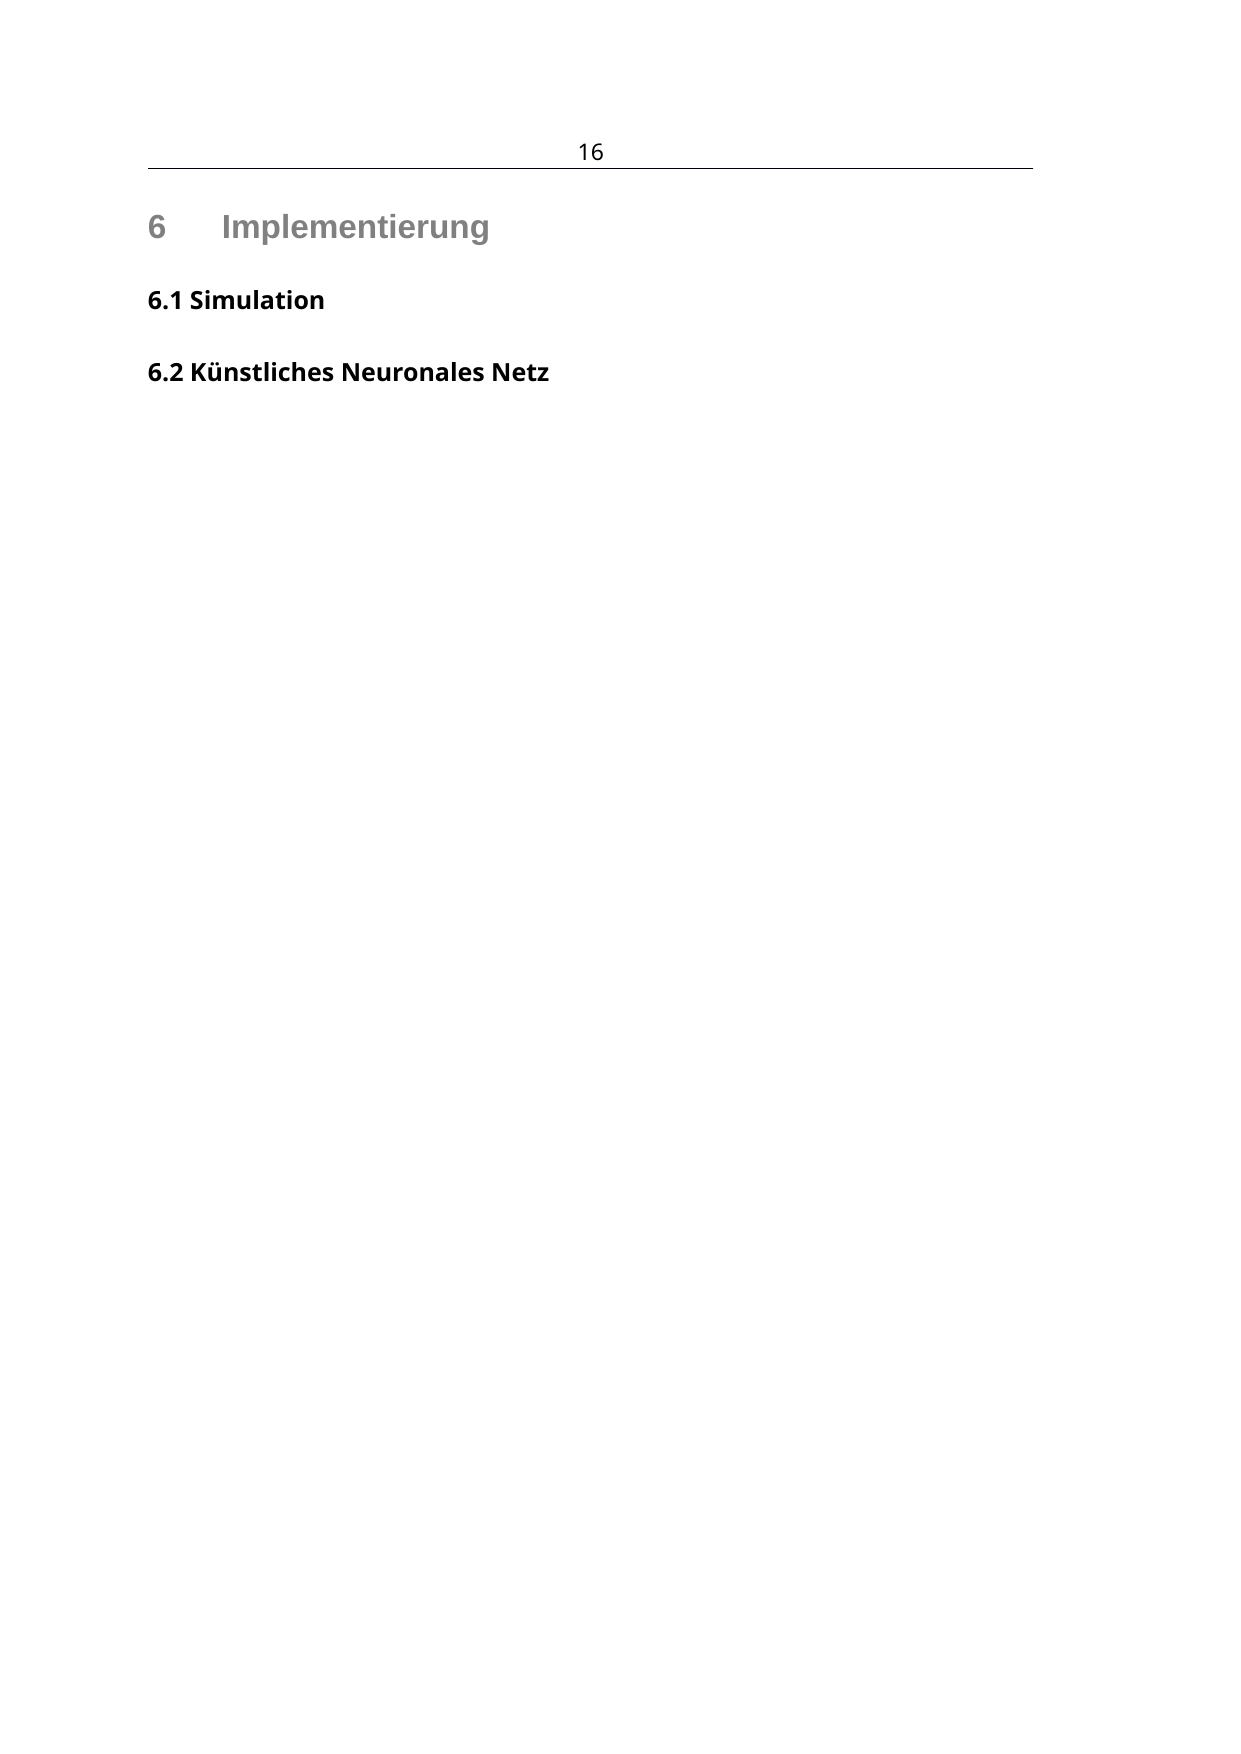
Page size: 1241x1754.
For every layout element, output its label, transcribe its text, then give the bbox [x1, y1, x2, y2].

subtitle 6.2 Künstliches Neuronales Netz [148, 354, 1033, 388]
subtitle 6 Implementierung [148, 207, 1033, 245]
subtitle 6.1 Simulation [148, 283, 1033, 317]
